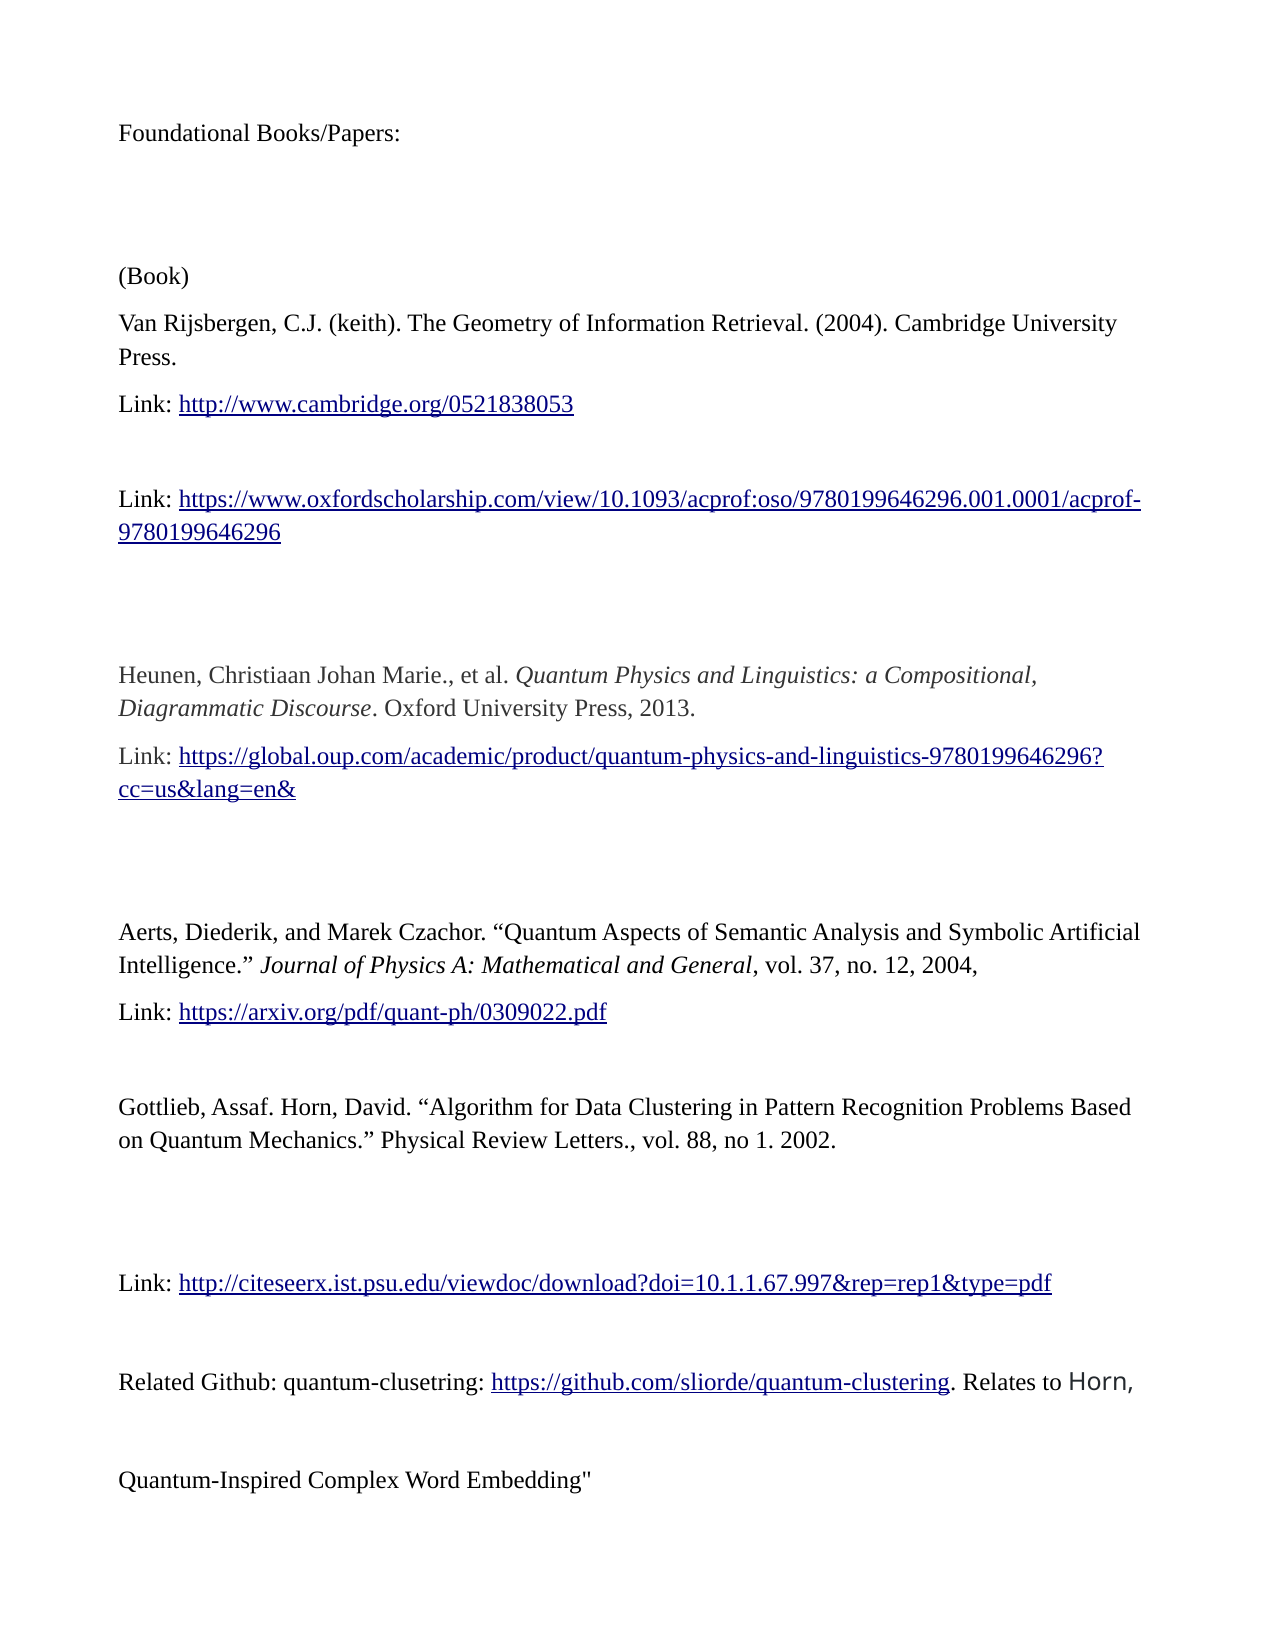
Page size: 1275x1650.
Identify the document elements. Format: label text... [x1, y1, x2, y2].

text Link: https://www.oxfordscholarship.com/view/10.1093/acprof:oso/9780199646296.001.0001/acprof-9780199646296 [118, 484, 1157, 546]
text Foundational Books/Papers: [118, 118, 1157, 147]
text Gottlieb, Assaf. Horn, David. “Algorithm for Data Clustering in Pattern Recognition Problems Based on Quantum Mechanics.” Physical Review Letters., vol. 88, no 1. 2002. [118, 1092, 1157, 1154]
text Van Rijsbergen, C.J. (keith). The Geometry of Information Retrieval. (2004). Cambridge University Press. [118, 308, 1157, 370]
text Link: https://arxiv.org/pdf/quant-ph/0309022.pdf [118, 997, 1157, 1026]
text Link: http://citeseerx.ist.psu.edu/viewdoc/download?doi=10.1.1.67.997&rep=rep1&type=pdf [118, 1268, 1157, 1297]
text Quantum-Inspired Complex Word Embedding" [118, 1465, 1157, 1494]
text Related Github: quantum-clusetring: https://github.com/sliorde/quantum-clustering. Relates to Horn, [118, 1363, 1157, 1398]
text Link: http://www.cambridge.org/0521838053 [118, 389, 1157, 418]
text Aerts, Diederik, and Marek Czachor. “Quantum Aspects of Semantic Analysis and Symbolic Artificial Intelligence.” Journal of Physics A: Mathematical and General, vol. 37, no. 12, 2004, [118, 917, 1157, 978]
text Heunen, Christiaan Johan Marie., et al. Quantum Physics and Linguistics: a Compositional, Diagrammatic Discourse. Oxford University Press, 2013. [118, 660, 1157, 722]
text Link: https://global.oup.com/academic/product/quantum-physics-and-linguistics-9780199646296?cc=us&lang=en& [118, 741, 1157, 803]
text (Book) [118, 261, 1157, 290]
